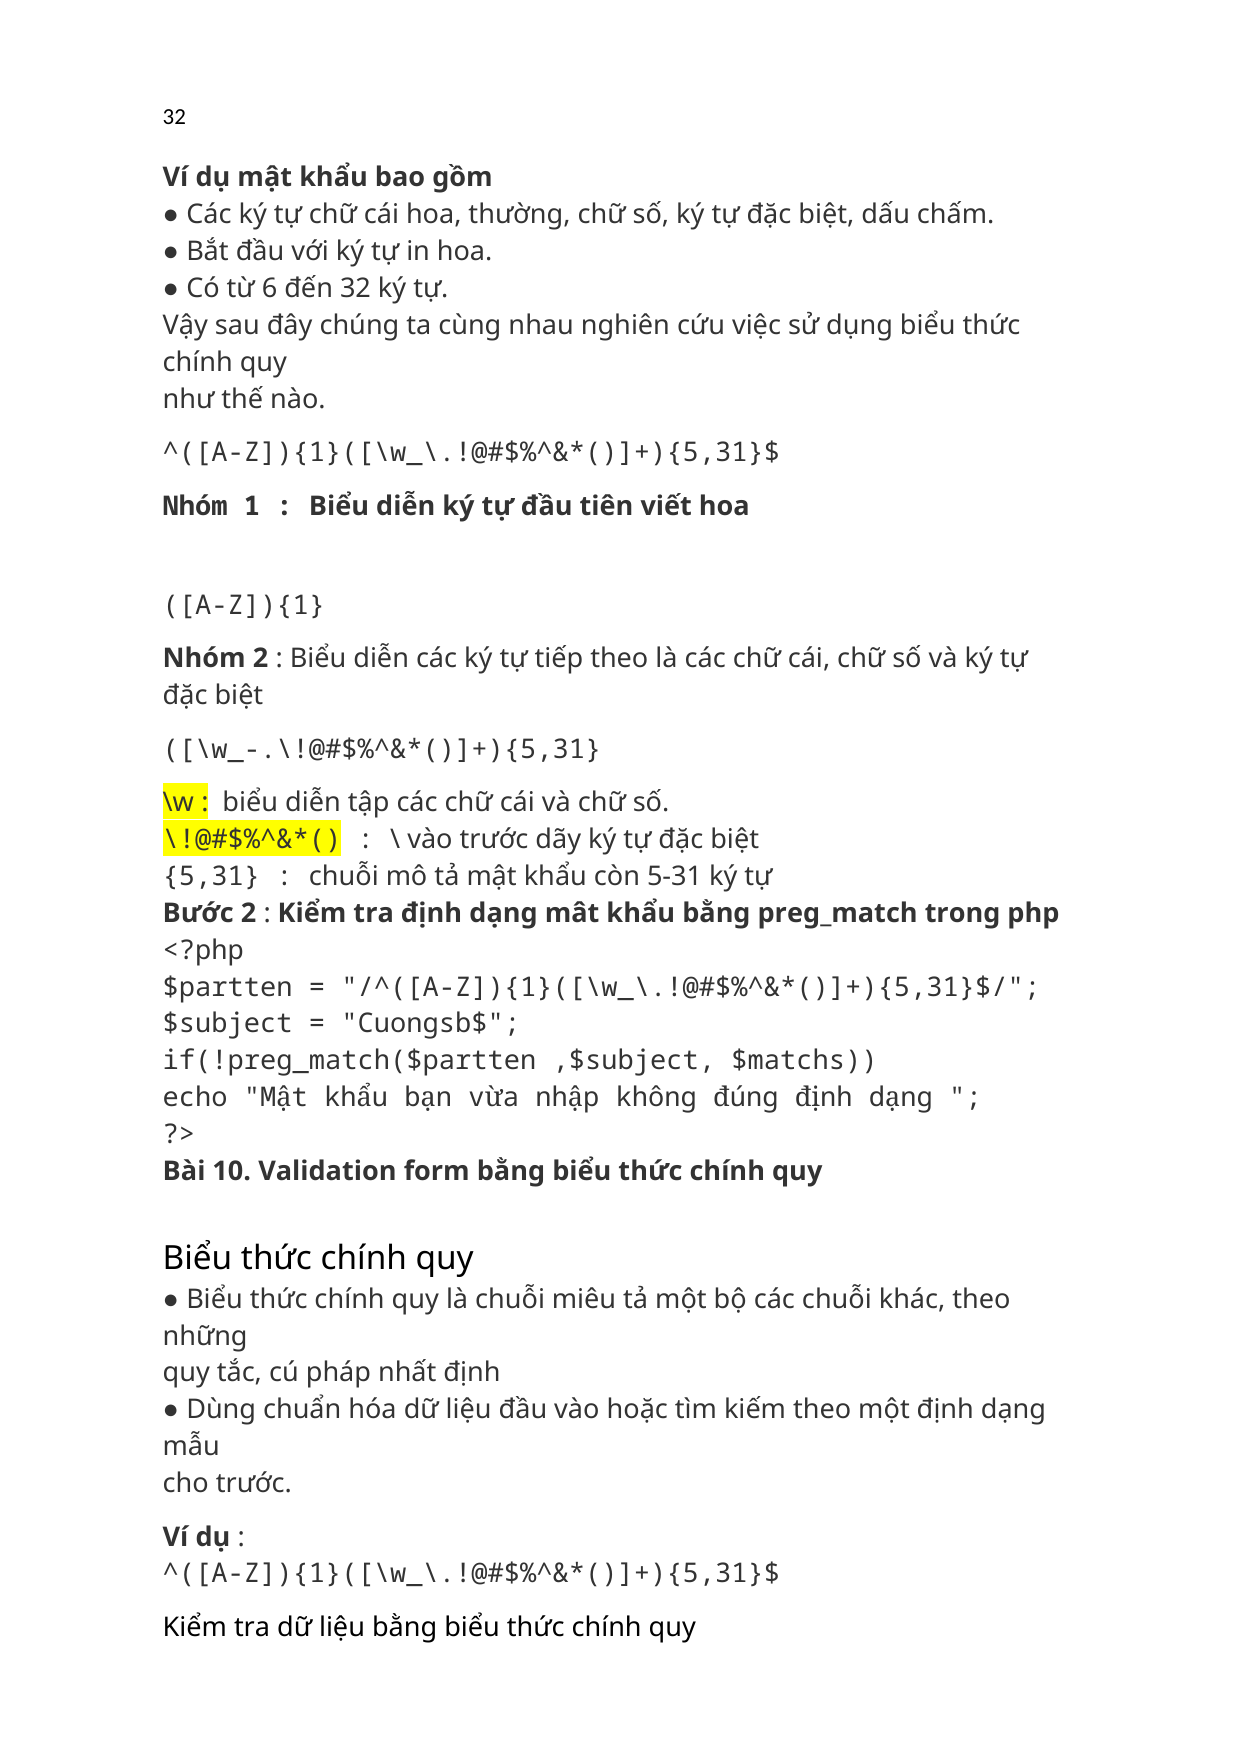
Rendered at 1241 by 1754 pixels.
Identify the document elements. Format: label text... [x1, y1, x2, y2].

text ^([A-Z]){1}([\w_\.!@#$%^&*()]+){5,31}$ [162, 1554, 1078, 1591]
text Vậy sau đây chúng ta cùng nhau nghiên cứu việc sử dụng biểu thức chính quy [162, 305, 1078, 379]
text cho trước. [162, 1463, 1078, 1500]
text ● Các ký tự chữ cái hoa, thường, chữ số, ký tự đặc biệt, dấu chấm. [162, 195, 1078, 232]
text <?php [162, 930, 1078, 967]
text \!@#$%^&*() : \ vào trước dãy ký tự đặc biệt [162, 819, 1078, 856]
text ● Bắt đầu với ký tự in hoa. [162, 232, 1078, 268]
text \w : biểu diễn tập các chữ cái và chữ số. [162, 783, 1078, 819]
text ([A-Z]){1} [162, 585, 1078, 622]
text $subject = "Cuongsb$"; [162, 1004, 1078, 1041]
text Ví dụ mật khẩu bao gồm [162, 158, 1078, 195]
text ?> [162, 1114, 1078, 1151]
text Biểu thức chính quy [162, 1234, 1078, 1279]
text Bước 2 : Kiểm tra định dạng mât khẩu bằng preg_match trong php [162, 893, 1078, 930]
text {5,31} : chuỗi mô tả mật khẩu còn 5-31 ký tự [162, 856, 1078, 893]
text như thế nào. [162, 379, 1078, 416]
text ^([A-Z]){1}([\w_\.!@#$%^&*()]+){5,31}$ [162, 433, 1078, 469]
text ● Biểu thức chính quy là chuỗi miêu tả một bộ các chuỗi khác, theo những [162, 1279, 1078, 1353]
text ([\w_-.\!@#$%^&*()]+){5,31} [162, 729, 1078, 766]
text Kiểm tra dữ liệu bằng biểu thức chính quy [162, 1607, 1078, 1644]
text ● Dùng chuẩn hóa dữ liệu đầu vào hoặc tìm kiếm theo một định dạng mẫu [162, 1390, 1078, 1463]
text Bài 10. Validation form bằng biểu thức chính quy [162, 1151, 1078, 1188]
text quy tắc, cú pháp nhất định [162, 1353, 1078, 1390]
text if(!preg_match($partten ,$subject, $matchs)) [162, 1041, 1078, 1078]
text Nhóm 1 : Biểu diễn ký tự đầu tiên viết hoa [162, 486, 1078, 523]
text Ví dụ : [162, 1517, 1078, 1554]
text ● Có từ 6 đến 32 ký tự. [162, 268, 1078, 305]
text echo "Mật khẩu bạn vừa nhập không đúng định dạng "; [162, 1078, 1078, 1114]
text Nhóm 2 : Biểu diễn các ký tự tiếp theo là các chữ cái, chữ số và ký tự đặc biệt [162, 639, 1078, 712]
text $partten = "/^([A-Z]){1}([\w_\.!@#$%^&*()]+){5,31}$/"; [162, 967, 1078, 1004]
